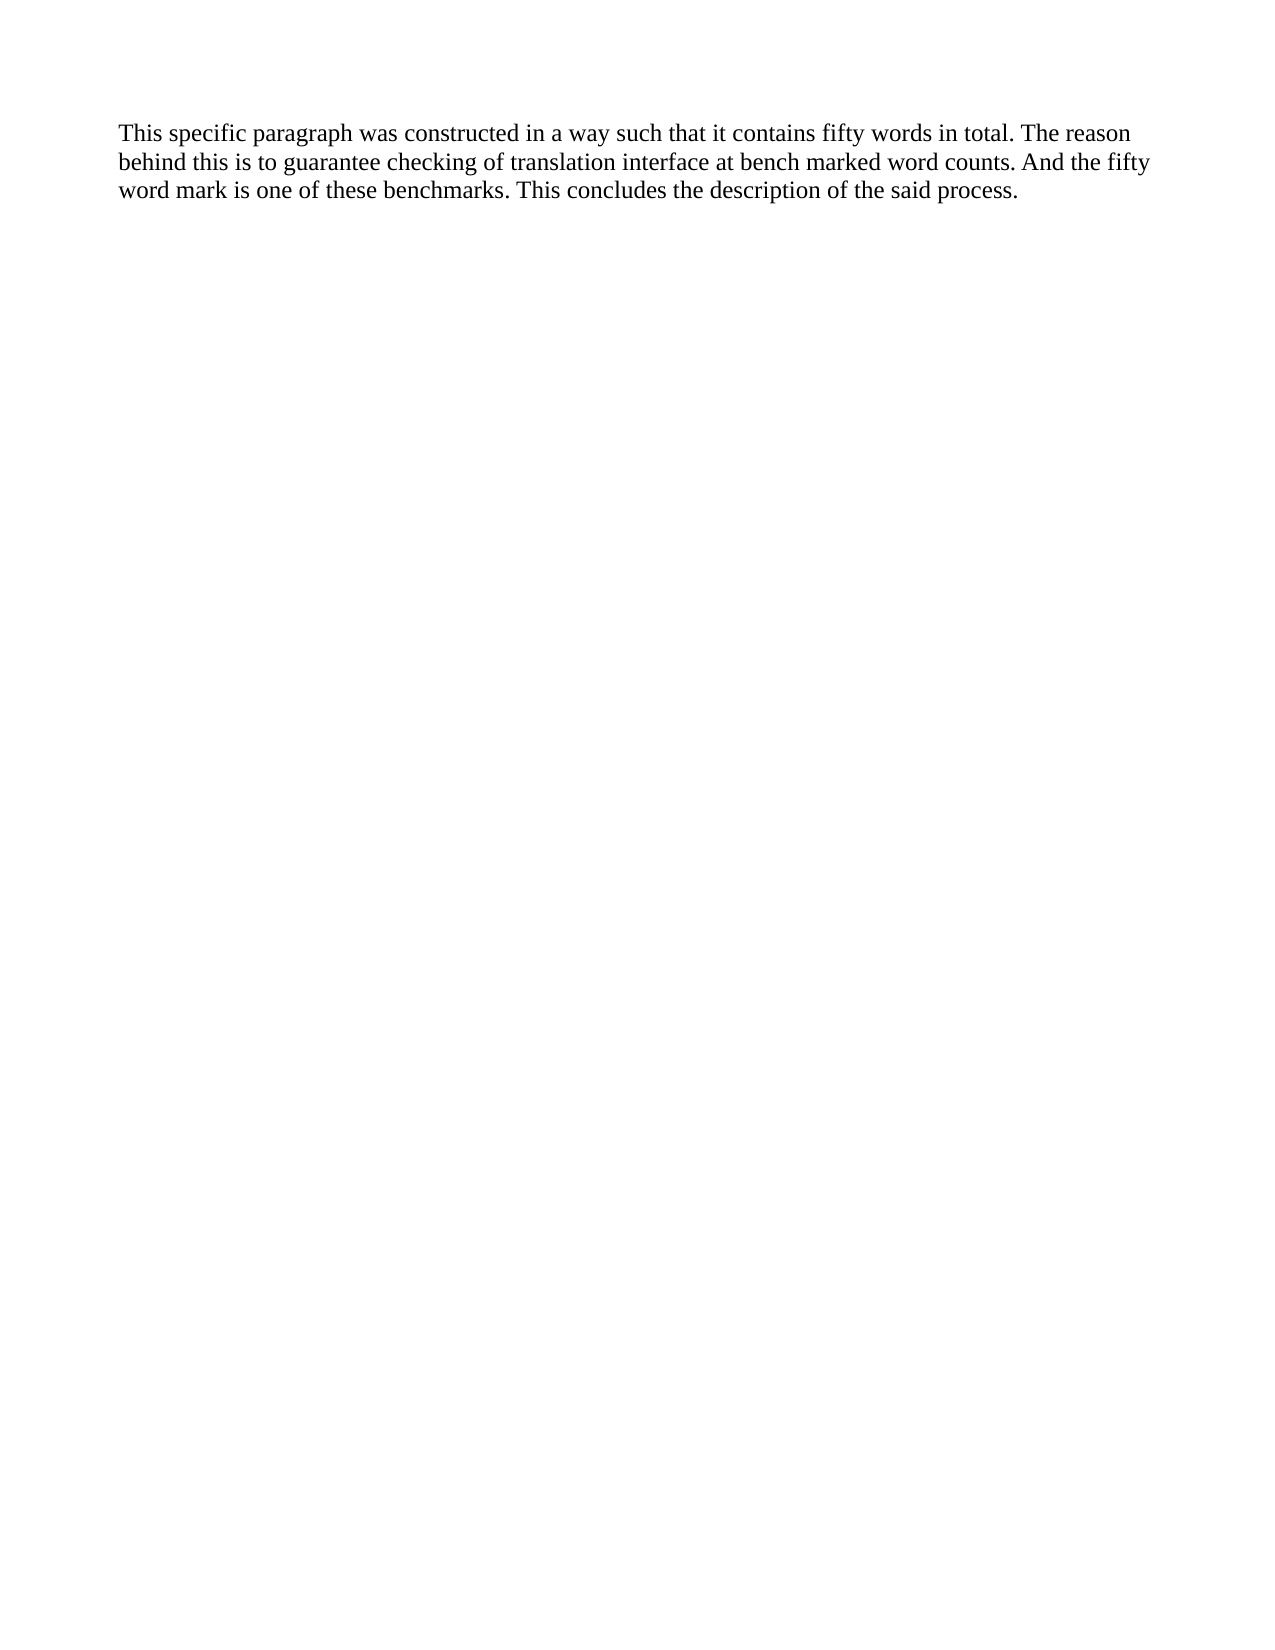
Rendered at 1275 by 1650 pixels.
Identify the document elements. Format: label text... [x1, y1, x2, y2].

text This specific paragraph was constructed in a way such that it contains fifty words in total. The reason behind this is to guarantee checking of translation interface at bench marked word counts. And the fifty word mark is one of these benchmarks. This concludes the description of the said process. [118, 118, 1157, 204]
